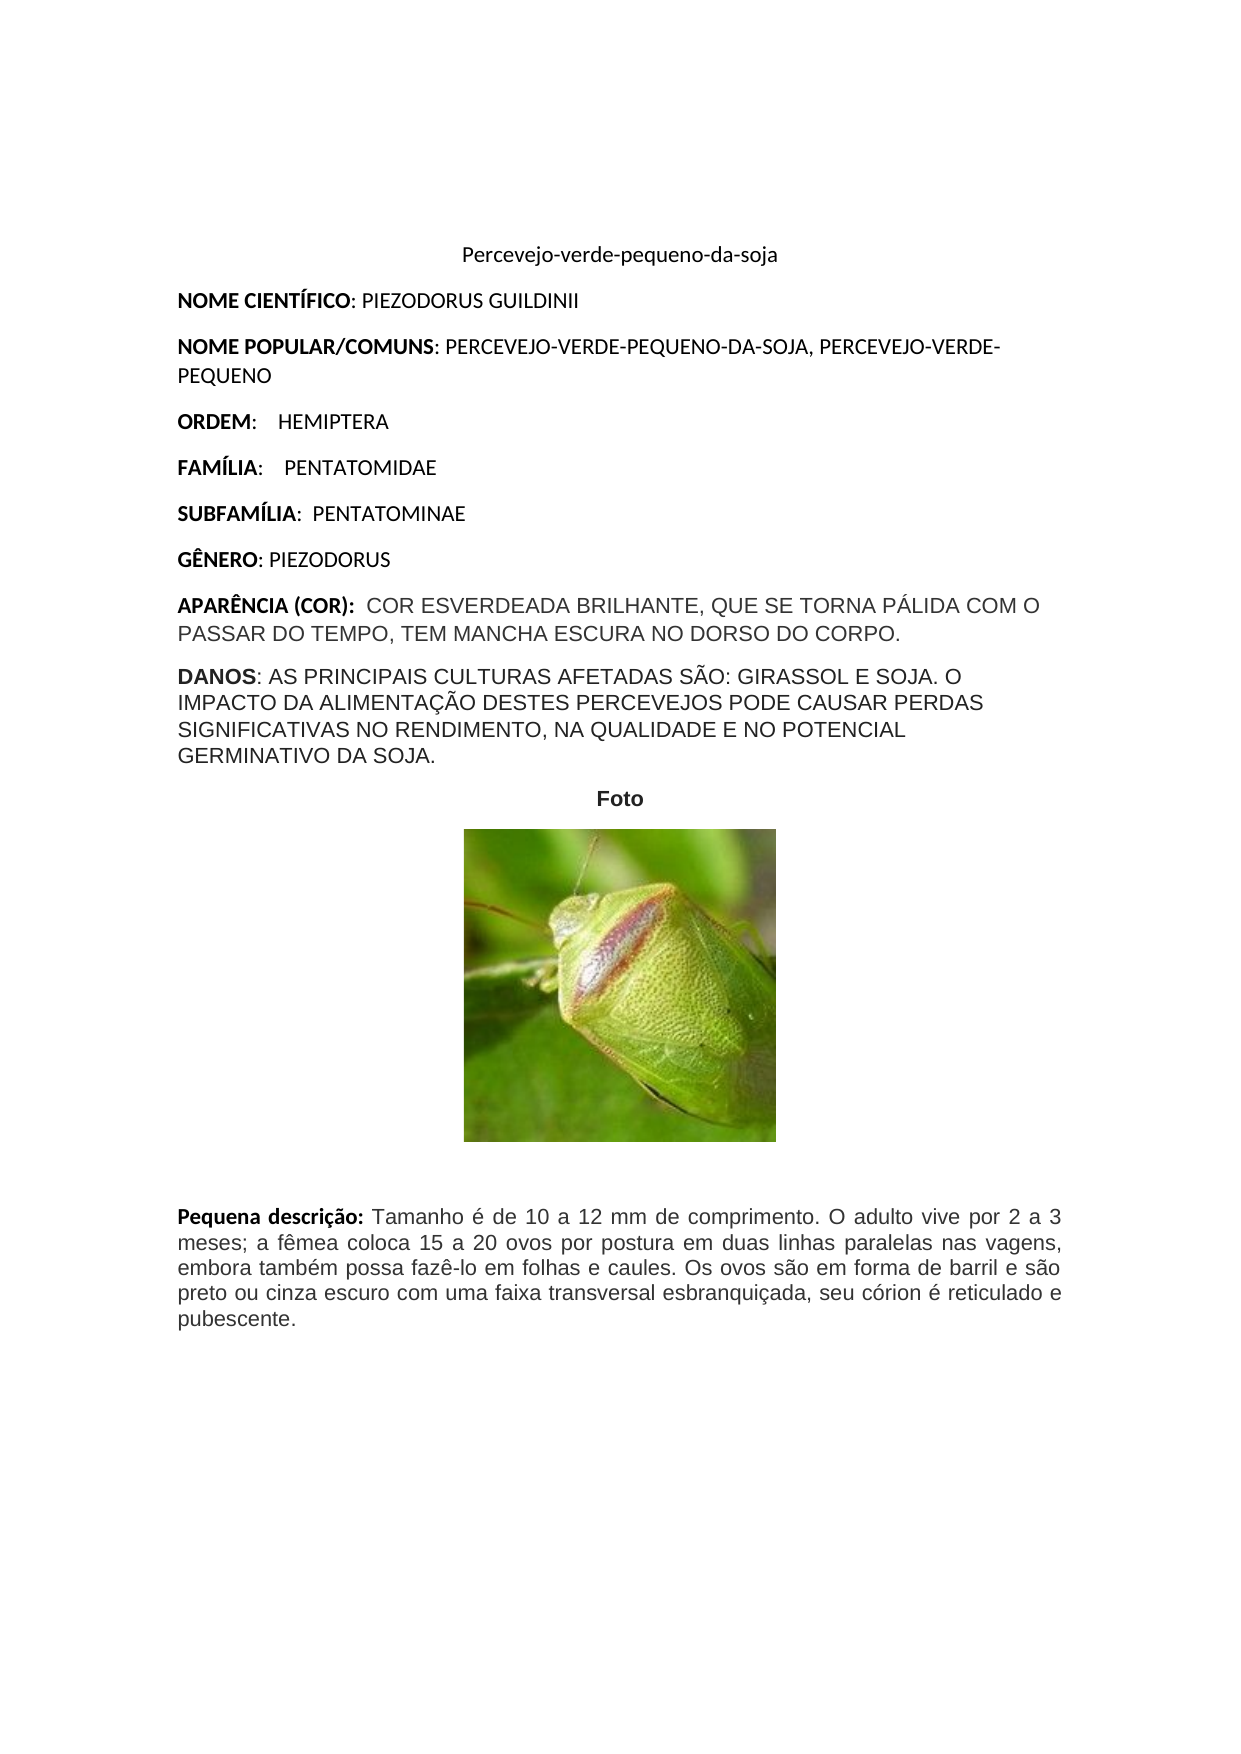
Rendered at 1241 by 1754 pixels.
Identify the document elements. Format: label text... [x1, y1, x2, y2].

text NOME CIENTÍFICO: PIEZODORUS GUILDINII [177, 286, 1063, 314]
text NOME POPULAR/COMUNS: PERCEVEJO-VERDE-PEQUENO-DA-SOJA, PERCEVEJO-VERDE-PEQUENO [177, 332, 1063, 389]
text Percevejo-verde-pequeno-da-soja [177, 240, 1063, 268]
text APARÊNCIA (COR): COR ESVERDEADA BRILHANTE, QUE SE TORNA PÁLIDA COM O PASSAR DO TEMPO, TEM MANCHA ESCURA NO DORSO DO CORPO. [177, 591, 1063, 646]
text Foto [177, 786, 1063, 811]
text FAMÍLIA: PENTATOMIDAE [177, 453, 1063, 481]
text SUBFAMÍLIA: PENTATOMINAE [177, 499, 1063, 527]
picture [463, 829, 776, 1142]
text DANOS: AS PRINCIPAIS CULTURAS AFETADAS SÃO: GIRASSOL E SOJA. O IMPACTO DA ALIMENTAÇÃO DESTES PERCEVEJOS PODE CAUSAR PERDAS SIGNIFICATIVAS NO RENDIMENTO, NA QUALIDADE E NO POTENCIAL GERMINATIVO DA SOJA. [177, 664, 1063, 768]
text Pequena descrição: Tamanho é de 10 a 12 mm de comprimento. O adulto vive por 2 a 3 meses; a fêmea coloca 15 a 20 ovos por postura em duas linhas paralelas nas vagens, embora também possa fazê-lo em folhas e caules. Os ovos são em forma de barril e são preto ou cinza escuro com uma faixa transversal esbranquiçada, seu córion é reticulado e pubescente. [177, 1202, 1063, 1331]
text ORDEM: HEMIPTERA [177, 407, 1063, 435]
text GÊNERO: PIEZODORUS [177, 545, 1063, 573]
